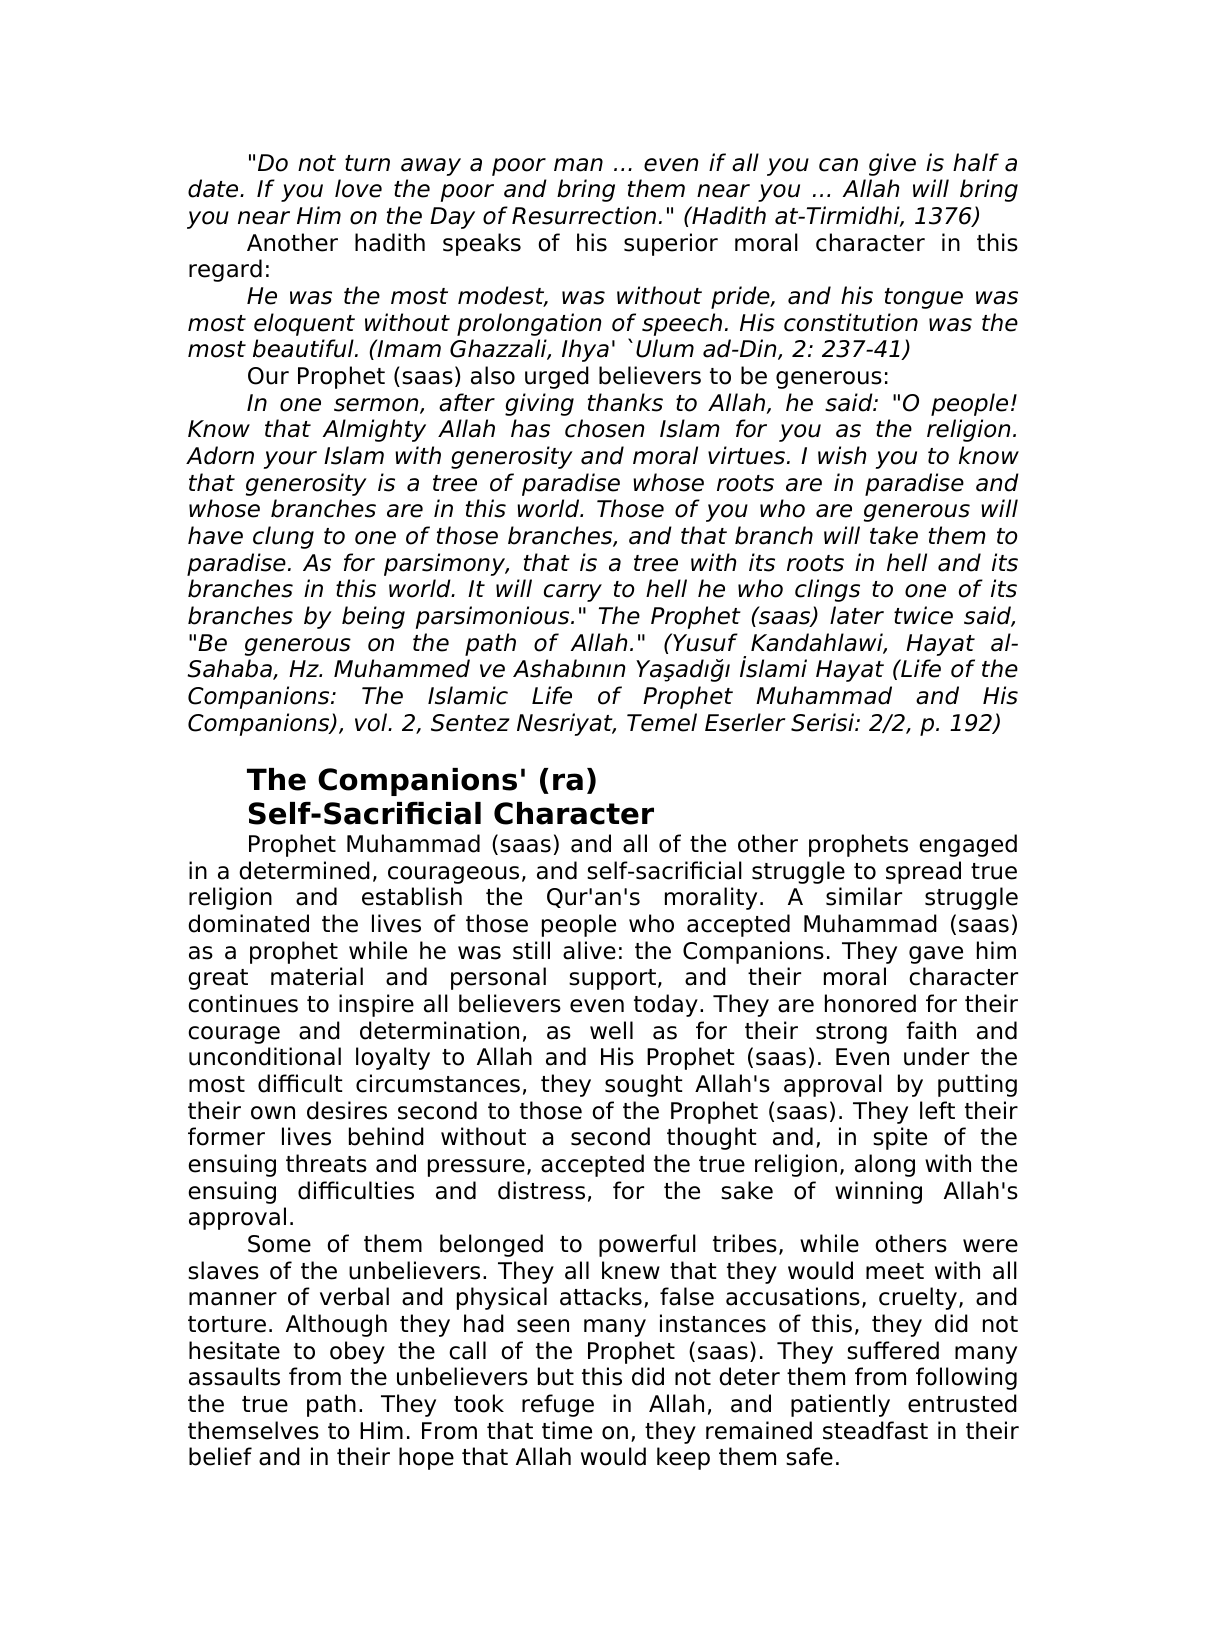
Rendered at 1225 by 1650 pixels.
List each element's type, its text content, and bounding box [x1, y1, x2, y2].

text He was the most modest, was without pride, and his tongue was most eloquent without prolongation of speech. His constitution was the most beautiful. (Imam Ghazzali, Ihya' `Ulum ad-Din, 2: 237-41) [187, 283, 1020, 363]
text "Do not turn away a poor man ... even if all you can give is half a date. If you love the poor and bring them near you ... Allah will bring you near Him on the Day of Resurrection." (Hadith at-Tirmidhi, 1376) [187, 150, 1020, 230]
text Self-Sacrificial Character [187, 797, 1020, 831]
text Prophet Muhammad (saas) and all of the other prophets engaged in a determined, courageous, and self-sacrificial struggle to spread true religion and establish the Qur'an's morality. A similar struggle dominated the lives of those people who accepted Muhammad (saas) as a prophet while he was still alive: the Companions. They gave him great material and personal support, and their moral character continues to inspire all believers even today. They are honored for their courage and determination, as well as for their strong faith and unconditional loyalty to Allah and His Prophet (saas). Even under the most difficult circumstances, they sought Allah's approval by putting their own desires second to those of the Prophet (saas). They left their former lives behind without a second thought and, in spite of the ensuing threats and pressure, accepted the true religion, along with the ensuing difficulties and distress, for the sake of winning Allah's approval. [187, 831, 1020, 1231]
text Another hadith speaks of his superior moral character in this regard: [187, 230, 1020, 283]
text The Companions' (ra) [187, 763, 1020, 797]
text In one sermon, after giving thanks to Allah, he said: "O people! Know that Almighty Allah has chosen Islam for you as the religion. Adorn your Islam with generosity and moral virtues. I wish you to know that generosity is a tree of paradise whose roots are in paradise and whose branches are in this world. Those of you who are generous will have clung to one of those branches, and that branch will take them to paradise. As for parsimony, that is a tree with its roots in hell and its branches in this world. It will carry to hell he who clings to one of its branches by being parsimonious." The Prophet (saas) later twice said, "Be generous on the path of Allah." (Yusuf Kandahlawi, Hayat al-Sahaba, Hz. Muhammed ve Ashabının Yaşadığı İslami Hayat (Life of the Companions: The Islamic Life of Prophet Muhammad and His Companions), vol. 2, Sentez Nesriyat, Temel Eserler Serisi: 2/2, p. 192) [187, 390, 1020, 737]
text Our Prophet (saas) also urged believers to be generous: [187, 363, 1020, 390]
text Some of them belonged to powerful tribes, while others were slaves of the unbelievers. They all knew that they would meet with all manner of verbal and physical attacks, false accusations, cruelty, and torture. Although they had seen many instances of this, they did not hesitate to obey the call of the Prophet (saas). They suffered many assaults from the unbelievers but this did not deter them from following the true path. They took refuge in Allah, and patiently entrusted themselves to Him. From that time on, they remained steadfast in their belief and in their hope that Allah would keep them safe. [187, 1231, 1020, 1471]
